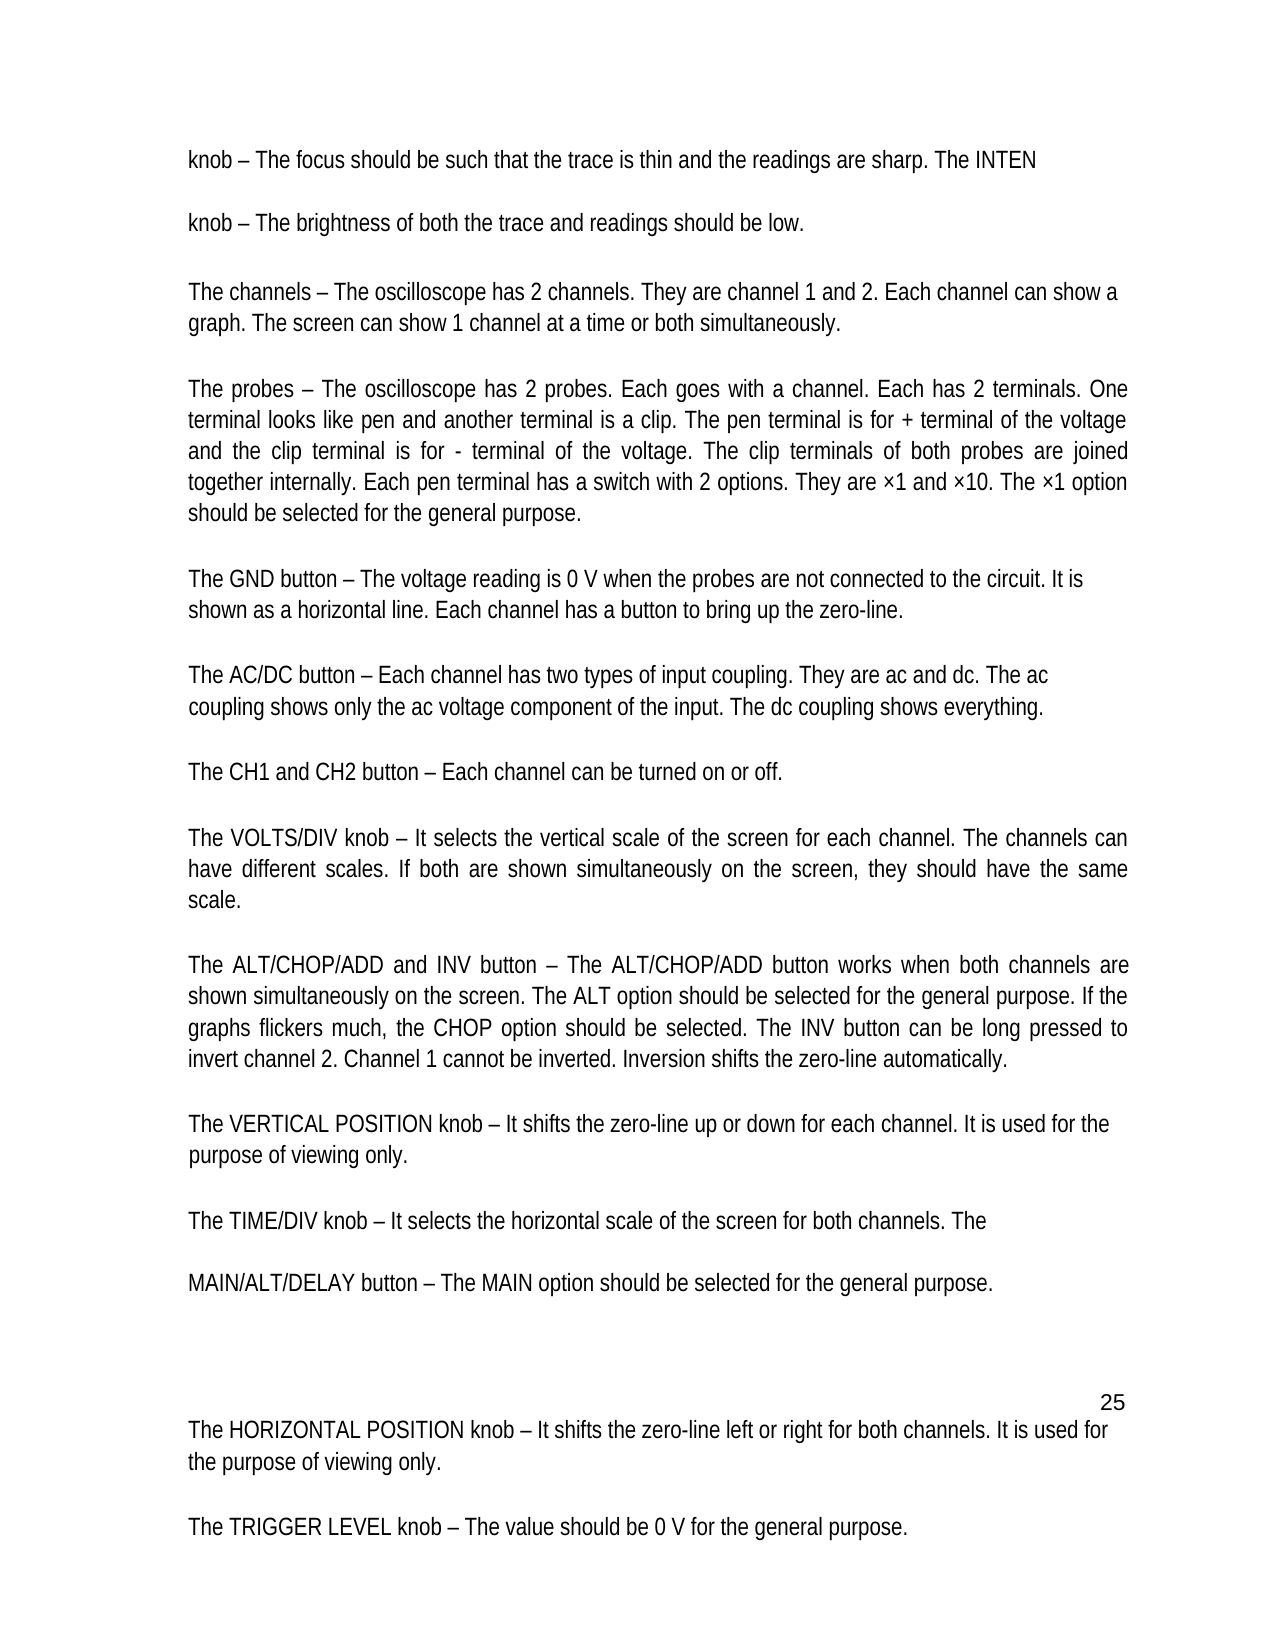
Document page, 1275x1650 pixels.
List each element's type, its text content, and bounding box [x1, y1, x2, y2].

text The VOLTS/DIV knob – It selects the vertical scale of the screen for each channel. The channels can have different scales. If both are shown simultaneously on the screen, they should have the same scale. [188, 822, 1130, 913]
text The VERTICAL POSITION knob – It shifts the zero-line up or down for each channel. It is used for the purpose of viewing only. [188, 1109, 1130, 1169]
text The channels – The oscilloscope has 2 channels. They are channel 1 and 2. Each channel can show a graph. The screen can show 1 channel at a time or both simultaneously. [188, 277, 1130, 337]
text 25 [134, 1389, 1125, 1415]
text The TRIGGER LEVEL knob – The value should be 0 V for the general purpose. [188, 1512, 921, 1541]
text The probes – The oscilloscope has 2 probes. Each goes with a channel. Each has 2 terminals. One terminal looks like pen and another terminal is a clip. The pen terminal is for + terminal of the voltage and the clip terminal is for - terminal of the voltage. The clip terminals of both probes are joined together internally. Each pen terminal has a switch with 2 options. They are ×1 and ×10. The ×1 option should be selected for the general purpose. [188, 374, 1130, 527]
text The ALT/CHOP/ADD and INV button – The ALT/CHOP/ADD button works when both channels are shown simultaneously on the screen. The ALT option should be selected for the general purpose. If the graphs flickers much, the CHOP option should be selected. The INV button can be long pressed to invert channel 2. Channel 1 cannot be inverted. Inversion shifts the zero-line automatically. [188, 950, 1131, 1072]
text The HORIZONTAL POSITION knob – It shifts the zero-line left or right for both channels. It is used for the purpose of viewing only. [188, 1415, 1130, 1475]
text The CH1 and CH2 button – Each channel can be turned on or off. [188, 757, 1221, 786]
text The AC/DC button – Each channel has two types of input coupling. They are ac and dc. The ac coupling shows only the ac voltage component of the input. The dc coupling shows everything. [188, 660, 1130, 720]
text The GND button – The voltage reading is 0 V when the probes are not connected to the circuit. It is shown as a horizontal line. Each channel has a button to bring up the zero-line. [188, 564, 1130, 624]
text knob – The focus should be such that the trace is thin and the readings are sharp. The INTEN knob – The brightness of both the trace and readings should be low. [188, 145, 1048, 236]
text The TIME/DIV knob – It selects the horizontal scale of the screen for both channels. The MAIN/ALT/DELAY button – The MAIN option should be selected for the general purpose. [188, 1206, 1033, 1297]
